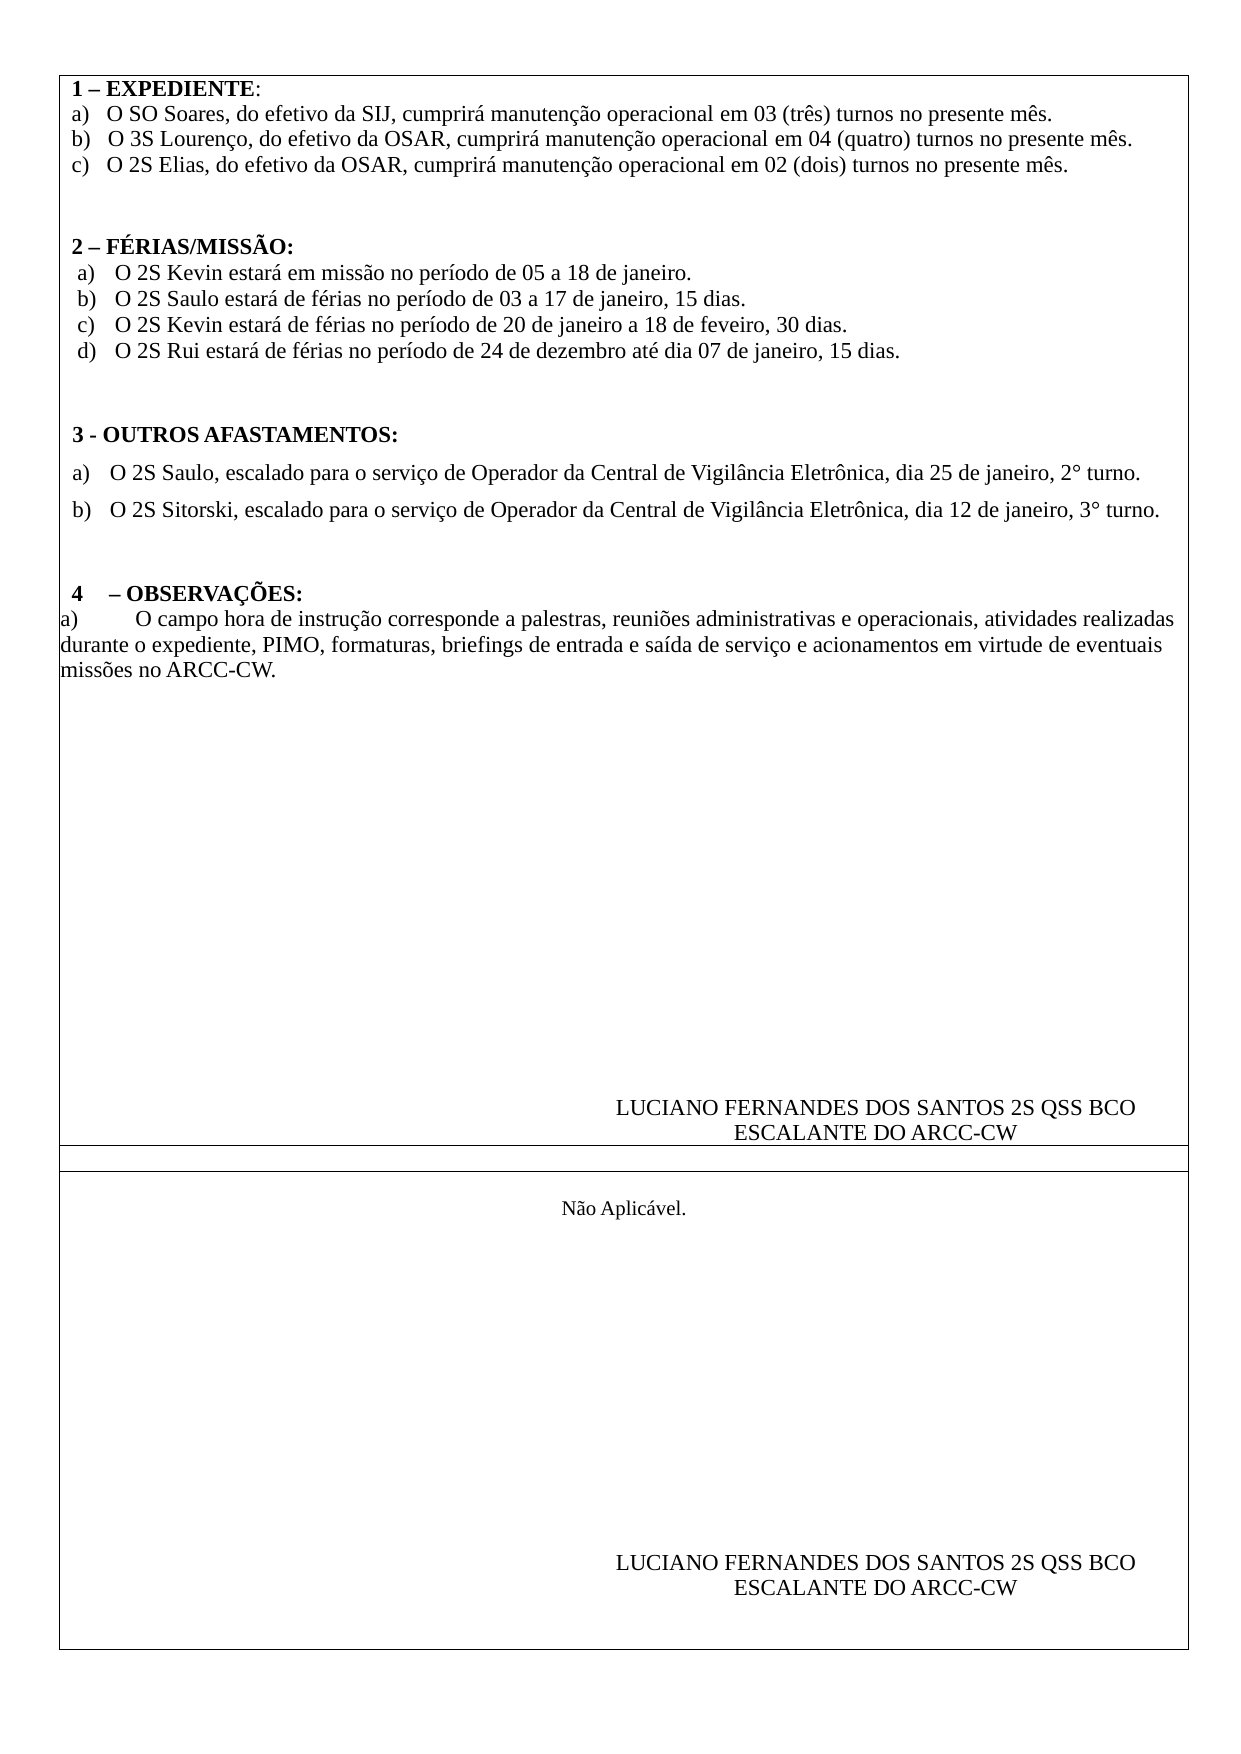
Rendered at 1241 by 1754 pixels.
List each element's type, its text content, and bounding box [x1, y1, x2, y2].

table_cell [60, 1146, 1188, 1171]
table_cell Não Aplicável. LUCIANO FERNANDES DOS SANTOS 2S QSS BCO ESCALANTE DO ARCC-CW [60, 1172, 1188, 1649]
table_cell 1 – EXPEDIENTE: a) O SO Soares, do efetivo da SIJ, cumprirá manutenção operacional em 03 (três) turnos no presente mês. b) O 3S Lourenço, do efetivo da OSAR, cumprirá manutenção operacional em 04 (quatro) turnos no presente mês. c) O 2S Elias, do efetivo da OSAR, cumprirá manutenção operacional em 02 (dois) turnos no presente mês. 2 – FÉRIAS/MISSÃO: O 2S Kevin estará em missão no período de 05 a 18 de janeiro. O 2S Saulo estará de férias no período de 03 a 17 de janeiro, 15 dias. O 2S Kevin estará de férias no período de 20 de janeiro a 18 de feveiro, 30 dias. O 2S Rui estará de férias no período de 24 de dezembro até dia 07 de janeiro, 15 dias. 3 - OUTROS AFASTAMENTOS: O 2S Saulo, escalado para o serviço de Operador da Central de Vigilância Eletrônica, dia 25 de janeiro, 2° turno. O 2S Sitorski, escalado para o serviço de Operador da Central de Vigilância Eletrônica, dia 12 de janeiro, 3° turno. – OBSERVAÇÕES: O campo hora de instrução corresponde a palestras, reuniões administrativas e operacionais, atividades realizadas durante o expediente, PIMO, formaturas, briefings de entrada e saída de serviço e acionamentos em virtude de eventuais missões no ARCC-CW. LUCIANO FERNANDES DOS SANTOS 2S QSS BCO ESCALANTE DO ARCC-CW [60, 76, 1188, 1145]
